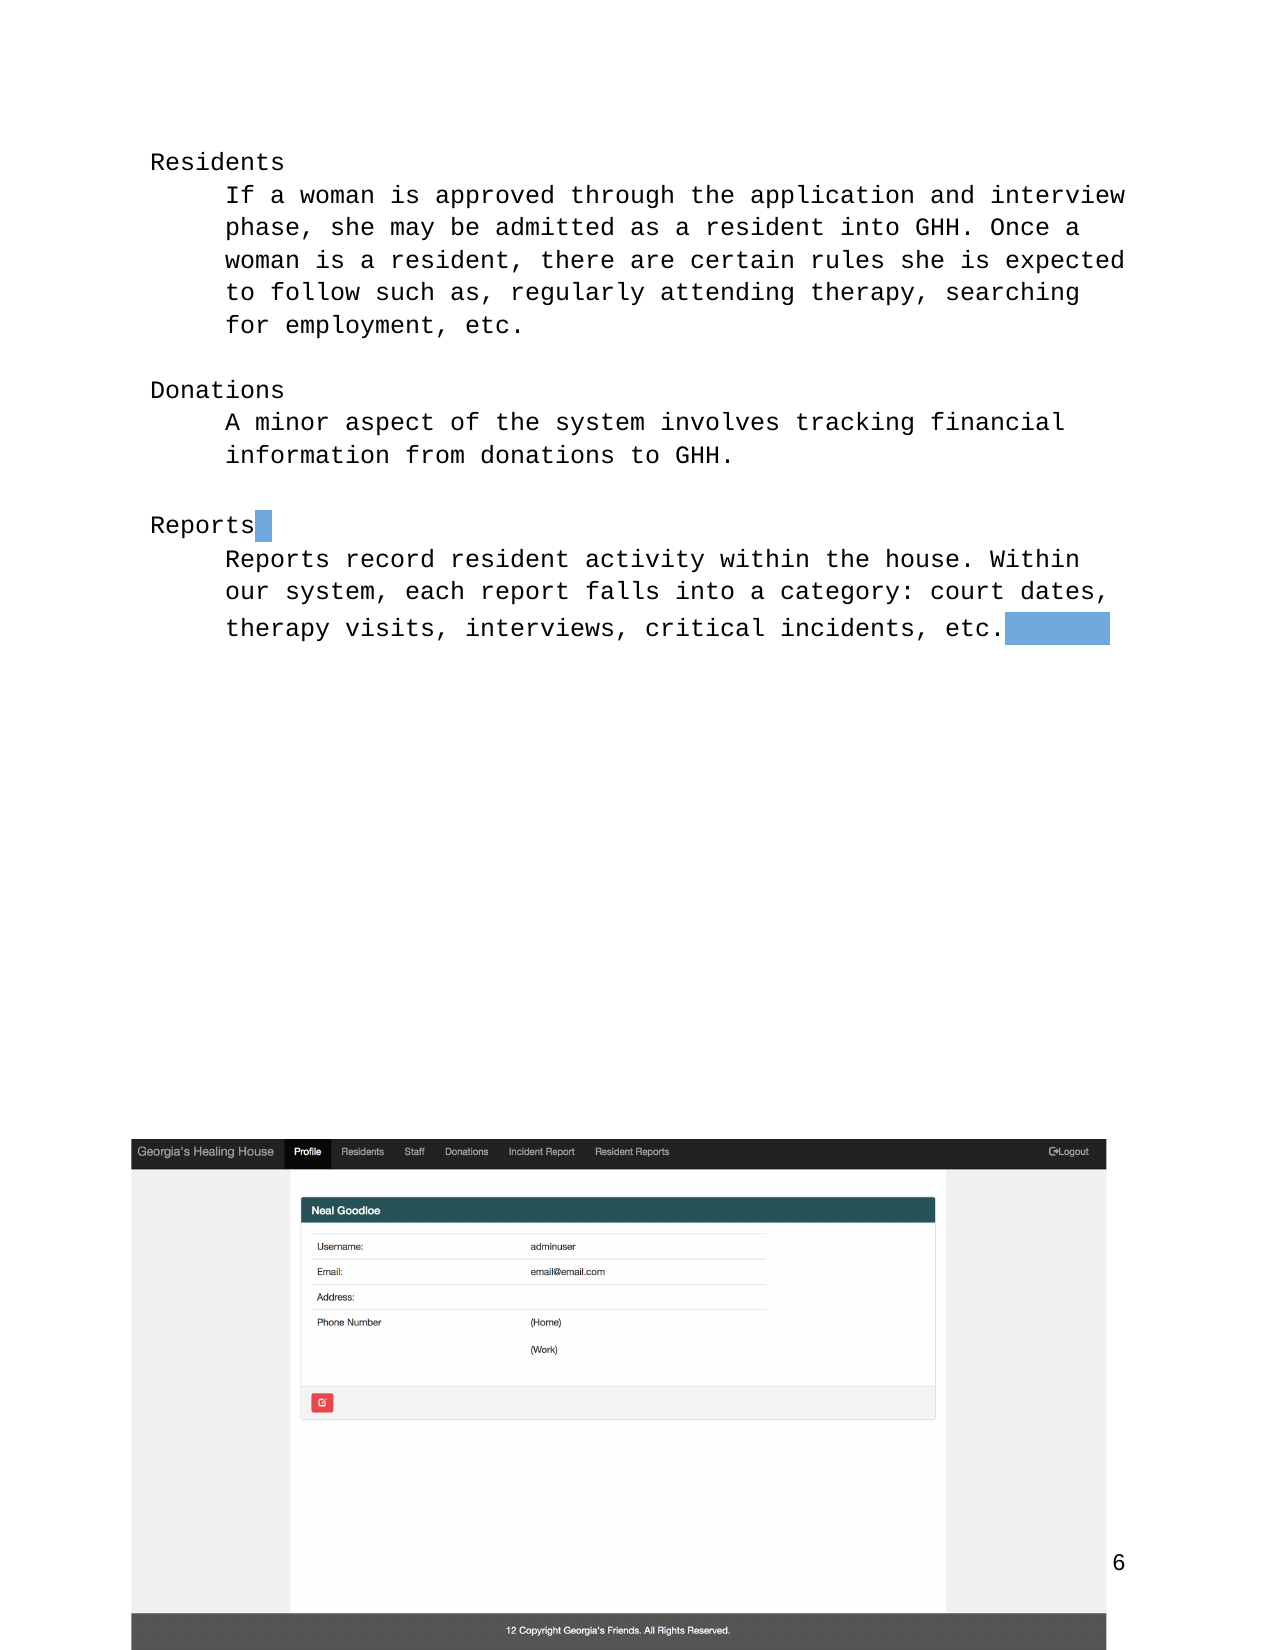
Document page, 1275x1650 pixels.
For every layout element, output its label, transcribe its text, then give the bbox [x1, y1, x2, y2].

picture [131, 1139, 1107, 1650]
text A minor aspect of the system involves tracking financial information from donations to GHH. [225, 410, 1125, 471]
text If a woman is approved through the application and interview phase, she may be admitted as a resident into GHH. Once a woman is a resident, there are certain rules she is expected to follow such as, regularly attending therapy, searching for employment, etc. [225, 182, 1125, 341]
text Reports record resident activity within the house. Within our system, each report falls into a category: court dates, therapy visits, interviews, critical incidents, etc. [225, 546, 1125, 645]
text Residents [150, 150, 1125, 178]
text Donations [150, 377, 1125, 406]
text Reports [150, 513, 1125, 541]
